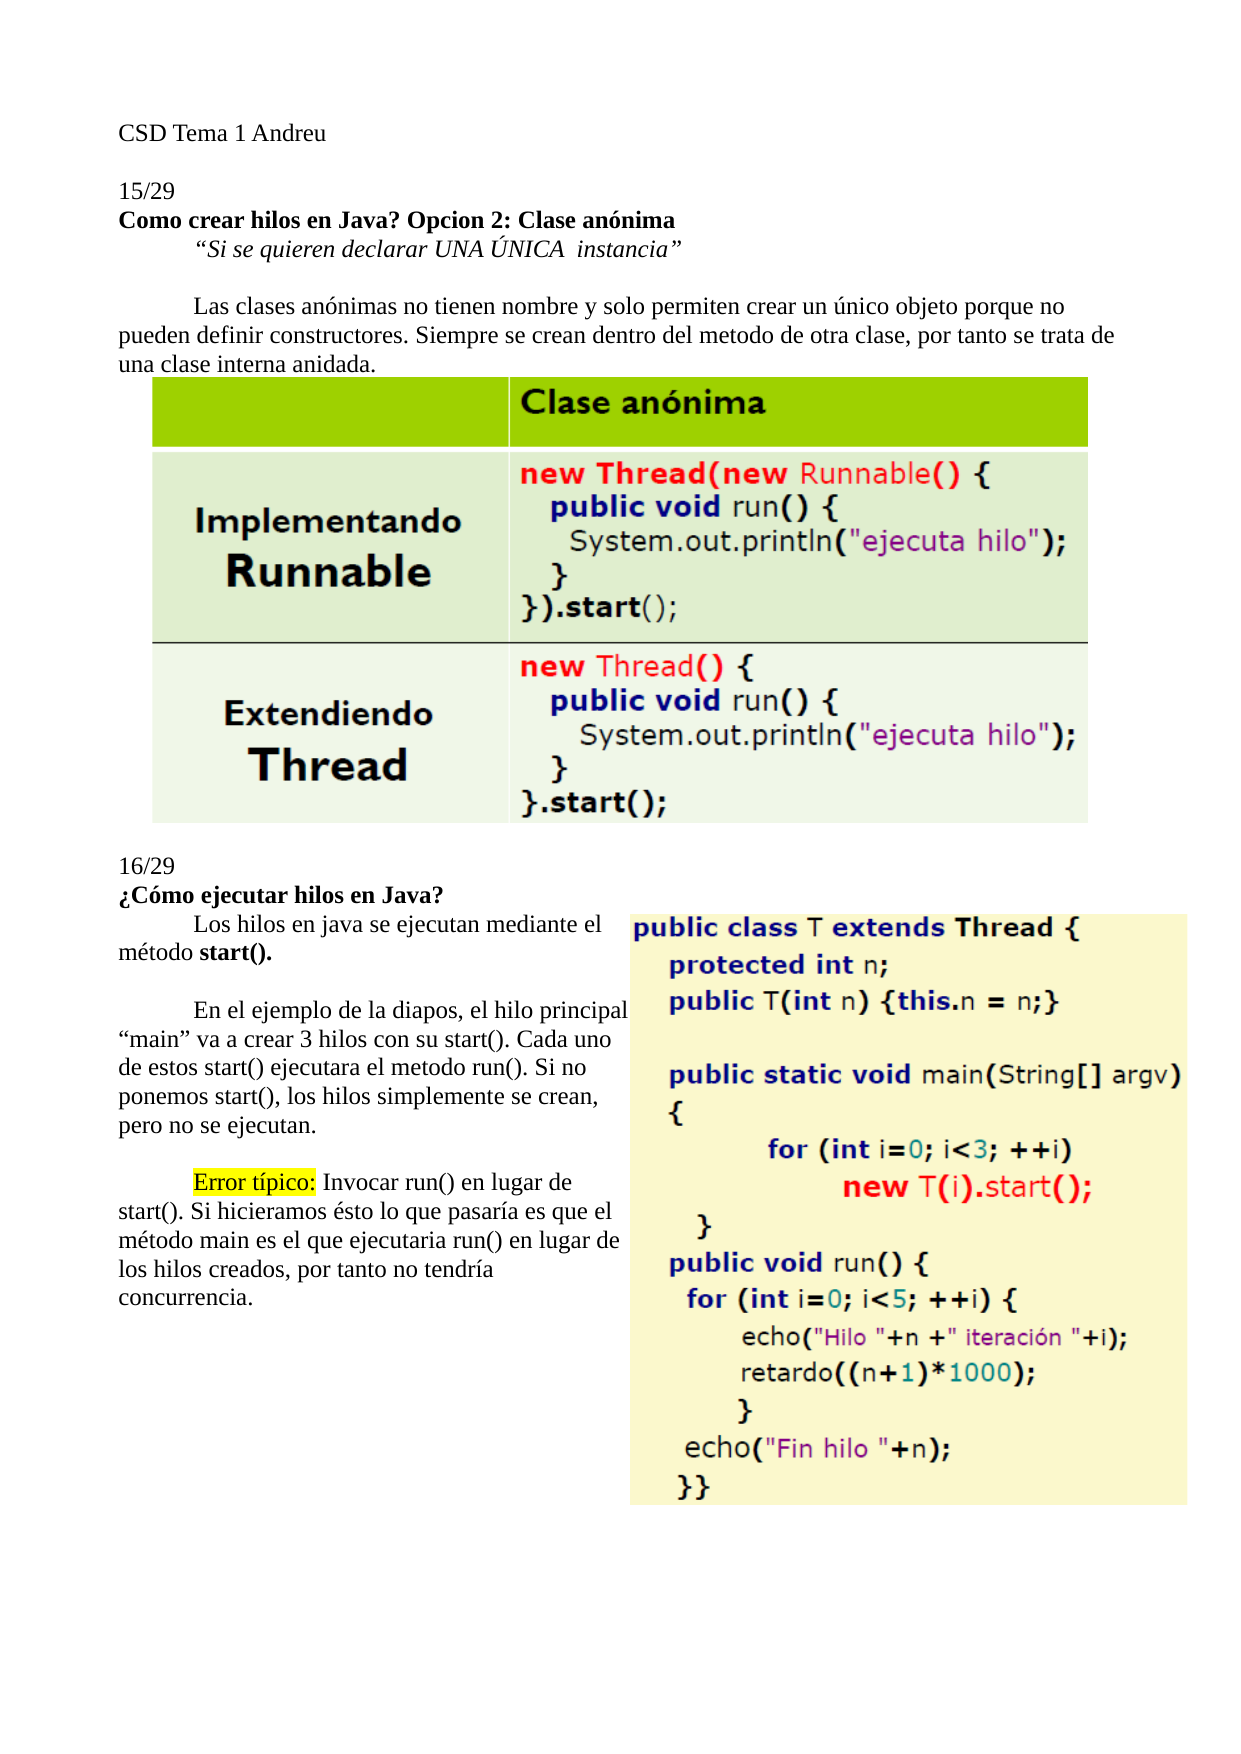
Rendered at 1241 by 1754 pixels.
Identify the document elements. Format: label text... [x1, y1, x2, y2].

text Como crear hilos en Java? Opcion 2: Clase anónima [118, 205, 1122, 234]
picture [630, 914, 1188, 1505]
text 16/29 [118, 851, 1122, 880]
picture [152, 377, 1088, 823]
text ¿Cómo ejecutar hilos en Java? [118, 880, 1122, 909]
text Las clases anónimas no tienen nombre y solo permiten crear un único objeto porque no pueden definir constructores. Siempre se crean dentro del metodo de otra clase, por tanto se trata de una clase interna anidada. [118, 291, 1122, 378]
text En el ejemplo de la diapos, el hilo principal “main” va a crear 3 hilos con su start(). Cada uno de estos start() ejecutara el metodo run(). Si no ponemos start(), los hilos simplemente se crean, pero no se ejecutan. [118, 995, 630, 1139]
text Error típico: Invocar run() en lugar de start(). Si hicieramos ésto lo que pasaría es que el método main es el que ejecutaria run() en lugar de los hilos creados, por tanto no tendría concurrencia. [118, 1167, 630, 1311]
text Los hilos en java se ejecutan mediante el método start(). [118, 909, 1122, 966]
text 15/29 [118, 176, 1122, 205]
text “Si se quieren declarar UNA ÚNICA instancia” [118, 234, 1122, 263]
